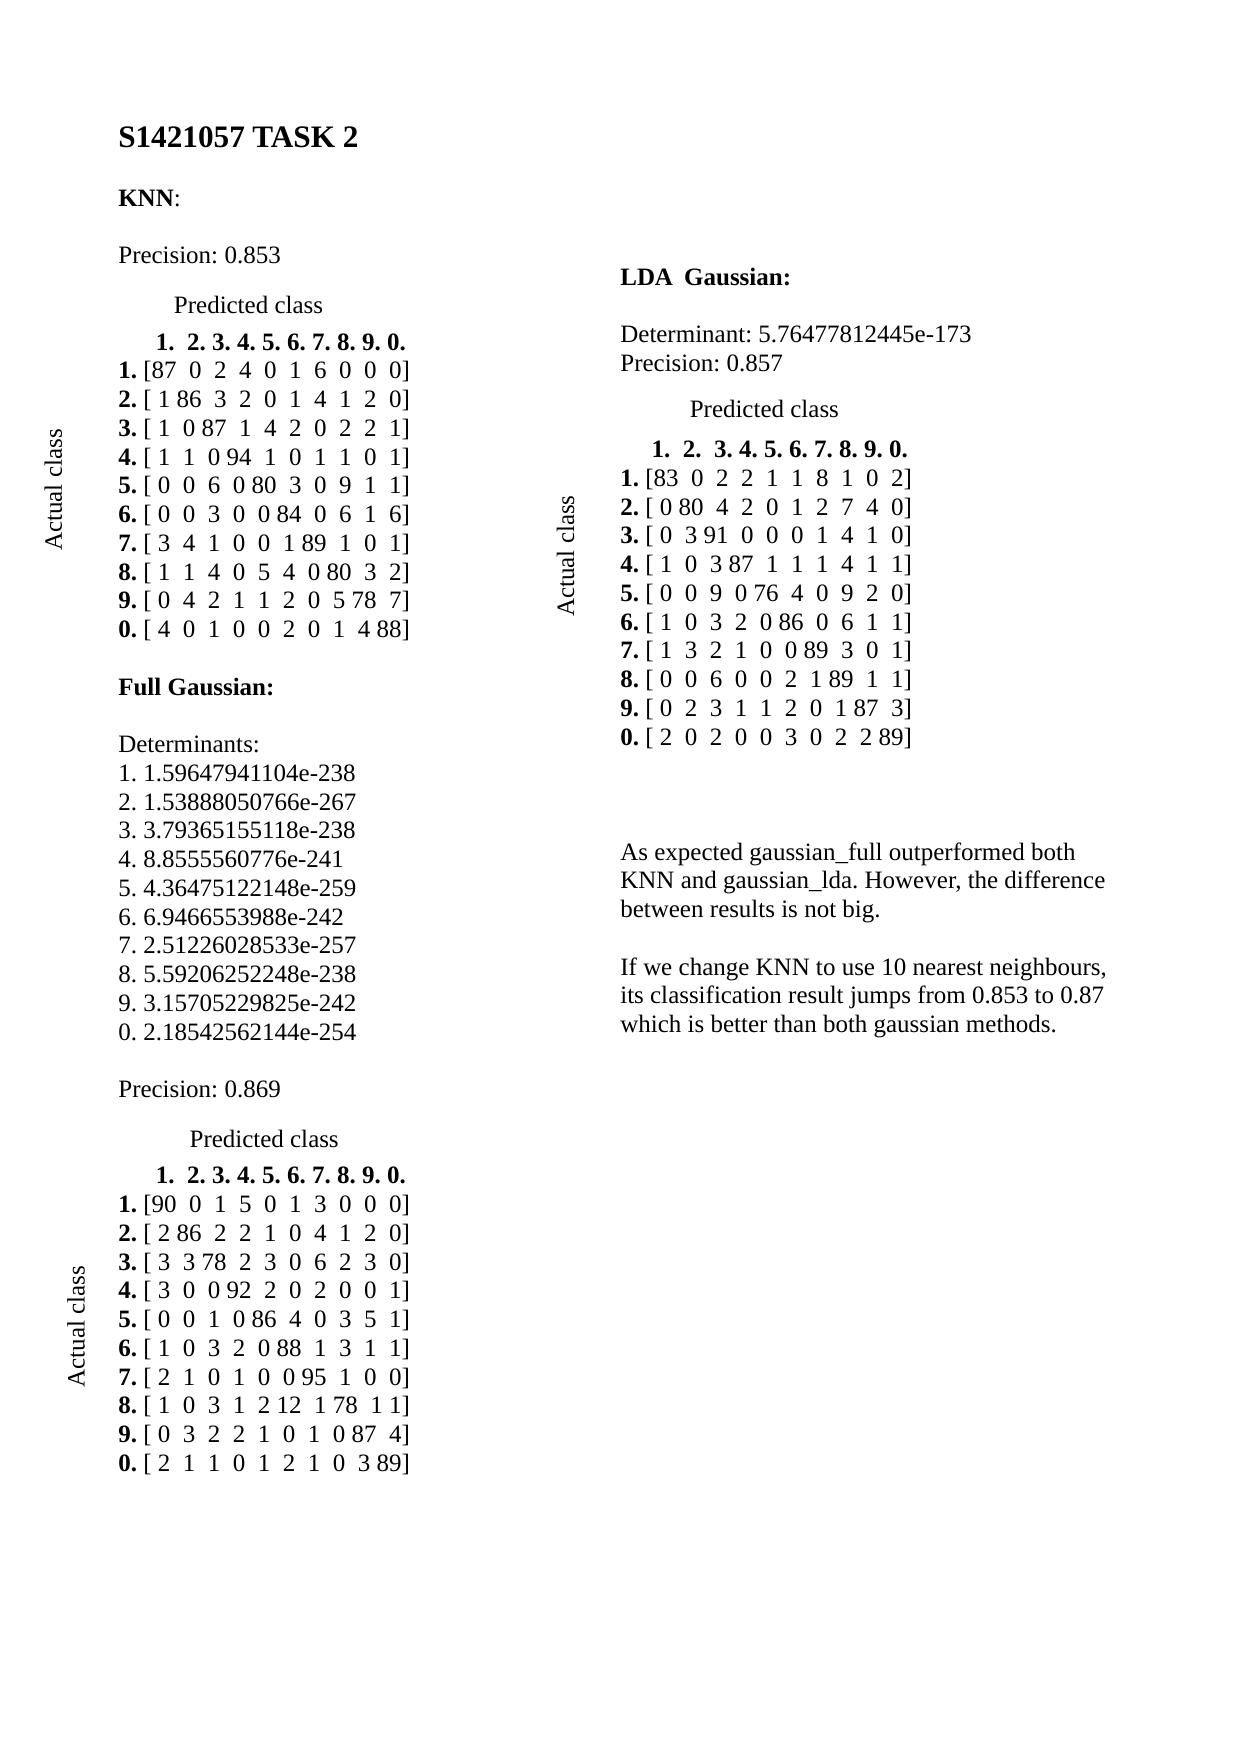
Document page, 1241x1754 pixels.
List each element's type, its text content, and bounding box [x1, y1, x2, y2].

text 3. 3.79365155118e-238 [118, 815, 620, 844]
text 0. [ 4 0 1 0 0 2 0 1 4 88] [118, 614, 620, 643]
text 0. [ 2 0 2 0 0 3 0 2 2 89] [620, 722, 1122, 751]
text 1. [87 0 2 4 0 1 6 0 0 0] [118, 355, 620, 384]
text 2. [ 1 86 3 2 0 1 4 1 2 0] [118, 384, 620, 413]
text 6. [ 0 0 3 0 0 84 0 6 1 6] [118, 499, 620, 528]
text 1. 2. 3. 4. 5. 6. 7. 8. 9. 0. [620, 434, 1122, 463]
text 9. [ 0 2 3 1 1 2 0 1 87 3] [620, 693, 1122, 722]
text Determinant: 5.76477812445e-173 [620, 319, 1122, 348]
text 4. [ 3 0 0 92 2 0 2 0 0 1] [118, 1275, 620, 1304]
text 5. 4.36475122148e-259 [118, 873, 620, 902]
text 9. [ 0 4 2 1 1 2 0 5 78 7] [118, 585, 620, 614]
text 9. [ 0 3 2 2 1 0 1 0 87 4] [118, 1419, 620, 1448]
text Determinants: [118, 729, 620, 758]
text If we change KNN to use 10 nearest neighbours, its classification result jumps from 0.853 to 0.87 which is better than both gaussian methods. [620, 952, 1122, 1038]
text 5. [ 0 0 1 0 86 4 0 3 5 1] [118, 1304, 620, 1333]
text 8. 5.59206252248e-238 [118, 959, 620, 988]
text KNN: [118, 183, 620, 212]
text 2. 1.53888050766e-267 [118, 787, 620, 815]
text Full Gaussian: [118, 672, 620, 700]
text 9. 3.15705229825e-242 [118, 988, 620, 1017]
text As expected gaussian_full outperformed both KNN and gaussian_lda. However, the difference between results is not big. [620, 837, 1122, 923]
text 8. [ 1 0 3 1 2 12 1 78 1 1] [118, 1390, 620, 1419]
text 1. 2. 3. 4. 5. 6. 7. 8. 9. 0. [118, 327, 620, 355]
text 6. 6.9466553988e-242 [118, 902, 620, 930]
text 1. 1.59647941104e-238 [118, 758, 620, 787]
text S1421057 TASK 2 [118, 118, 620, 154]
text 7. [ 1 3 2 1 0 0 89 3 0 1] [620, 636, 1122, 664]
text 6. [ 1 0 3 2 0 88 1 3 1 1] [118, 1333, 620, 1362]
text 2. [ 0 80 4 2 0 1 2 7 4 0] [620, 492, 1122, 521]
text 1. 2. 3. 4. 5. 6. 7. 8. 9. 0. [118, 1160, 620, 1189]
text 0. [ 2 1 1 0 1 2 1 0 3 89] [118, 1448, 620, 1477]
text 5. [ 0 0 6 0 80 3 0 9 1 1] [118, 470, 620, 499]
text Precision: 0.857 [620, 348, 1122, 377]
text 6. [ 1 0 3 2 0 86 0 6 1 1] [620, 607, 1122, 636]
text 7. [ 2 1 0 1 0 0 95 1 0 0] [118, 1362, 620, 1390]
text 8. [ 0 0 6 0 0 2 1 89 1 1] [620, 664, 1122, 693]
text LDA Gaussian: [620, 262, 1122, 291]
text 3. [ 3 3 78 2 3 0 6 2 3 0] [118, 1247, 620, 1275]
text 3. [ 1 0 87 1 4 2 0 2 2 1] [118, 413, 620, 442]
text Precision: 0.869 [118, 1074, 620, 1103]
text 4. [ 1 0 3 87 1 1 1 4 1 1] [620, 549, 1122, 578]
text 2. [ 2 86 2 2 1 0 4 1 2 0] [118, 1218, 620, 1247]
text 4. 8.8555560776e-241 [118, 844, 620, 873]
text Precision: 0.853 [118, 240, 620, 269]
text 0. 2.18542562144e-254 [118, 1017, 620, 1045]
text 7. 2.51226028533e-257 [118, 930, 620, 959]
text 5. [ 0 0 9 0 76 4 0 9 2 0] [620, 578, 1122, 607]
text 3. [ 0 3 91 0 0 0 1 4 1 0] [620, 521, 1122, 549]
text 7. [ 3 4 1 0 0 1 89 1 0 1] [118, 528, 620, 557]
text 4. [ 1 1 0 94 1 0 1 1 0 1] [118, 442, 620, 470]
text 1. [90 0 1 5 0 1 3 0 0 0] [118, 1189, 620, 1218]
text 8. [ 1 1 4 0 5 4 0 80 3 2] [118, 557, 620, 585]
text 1. [83 0 2 2 1 1 8 1 0 2] [620, 463, 1122, 492]
